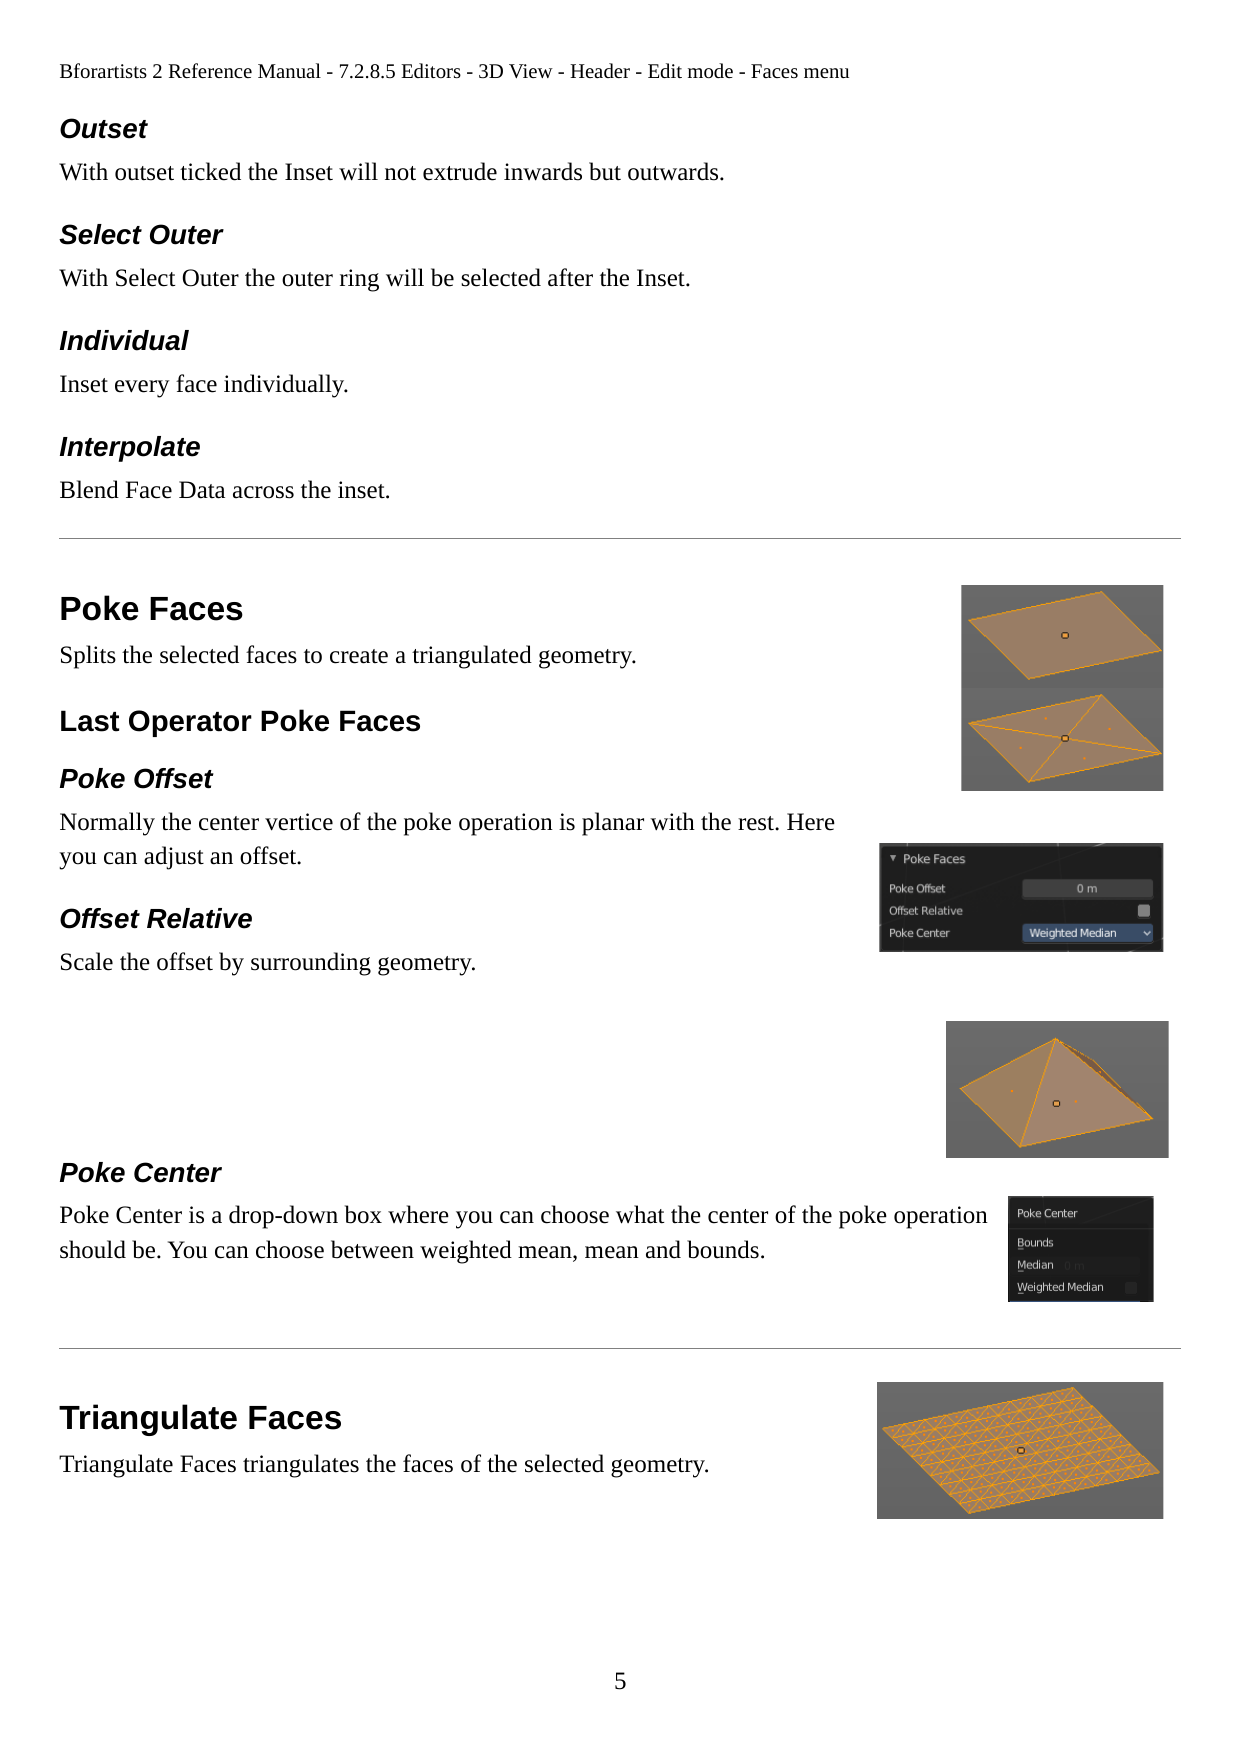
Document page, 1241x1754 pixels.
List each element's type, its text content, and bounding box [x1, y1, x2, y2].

subtitle Outset [59, 113, 1181, 144]
text Blend Face Data across the inset. [59, 475, 1181, 503]
subtitle [1164, 704, 1181, 737]
picture [946, 1021, 1169, 1158]
subtitle [1164, 589, 1181, 627]
text Inset every face individually. [59, 369, 1181, 398]
text Normally the center vertice of the poke operation is planar with the rest. Here you can adjust an offset. [59, 807, 1181, 870]
picture [961, 585, 1164, 791]
subtitle Offset Relative [59, 903, 879, 935]
picture [1008, 1196, 1154, 1302]
text With Select Outer the outer ring will be selected after the Inset. [59, 263, 1181, 292]
subtitle Triangulate Faces [59, 1398, 877, 1437]
subtitle Individual [59, 324, 1181, 356]
text Poke Center is a drop-down box where you can choose what the center of the poke operation should be. You can choose between weighted mean, mean and bounds. [59, 1200, 1008, 1263]
subtitle [1164, 1398, 1181, 1437]
picture [879, 843, 1164, 952]
text Splits the selected faces to create a triangulated geometry. [59, 640, 961, 669]
text With outset ticked the Inset will not extrude inwards but outwards. [59, 157, 1181, 186]
subtitle Select Outer [59, 218, 1181, 250]
subtitle Poke Center [59, 1156, 1181, 1188]
picture [877, 1382, 1164, 1519]
text Triangulate Faces triangulates the faces of the selected geometry. [59, 1449, 877, 1478]
subtitle Poke Offset [59, 762, 1181, 794]
text Scale the offset by surrounding geometry. [59, 947, 1181, 976]
subtitle [1164, 903, 1181, 935]
subtitle Last Operator Poke Faces [59, 704, 961, 737]
subtitle Poke Faces [59, 589, 961, 627]
subtitle Interpolate [59, 430, 1181, 462]
